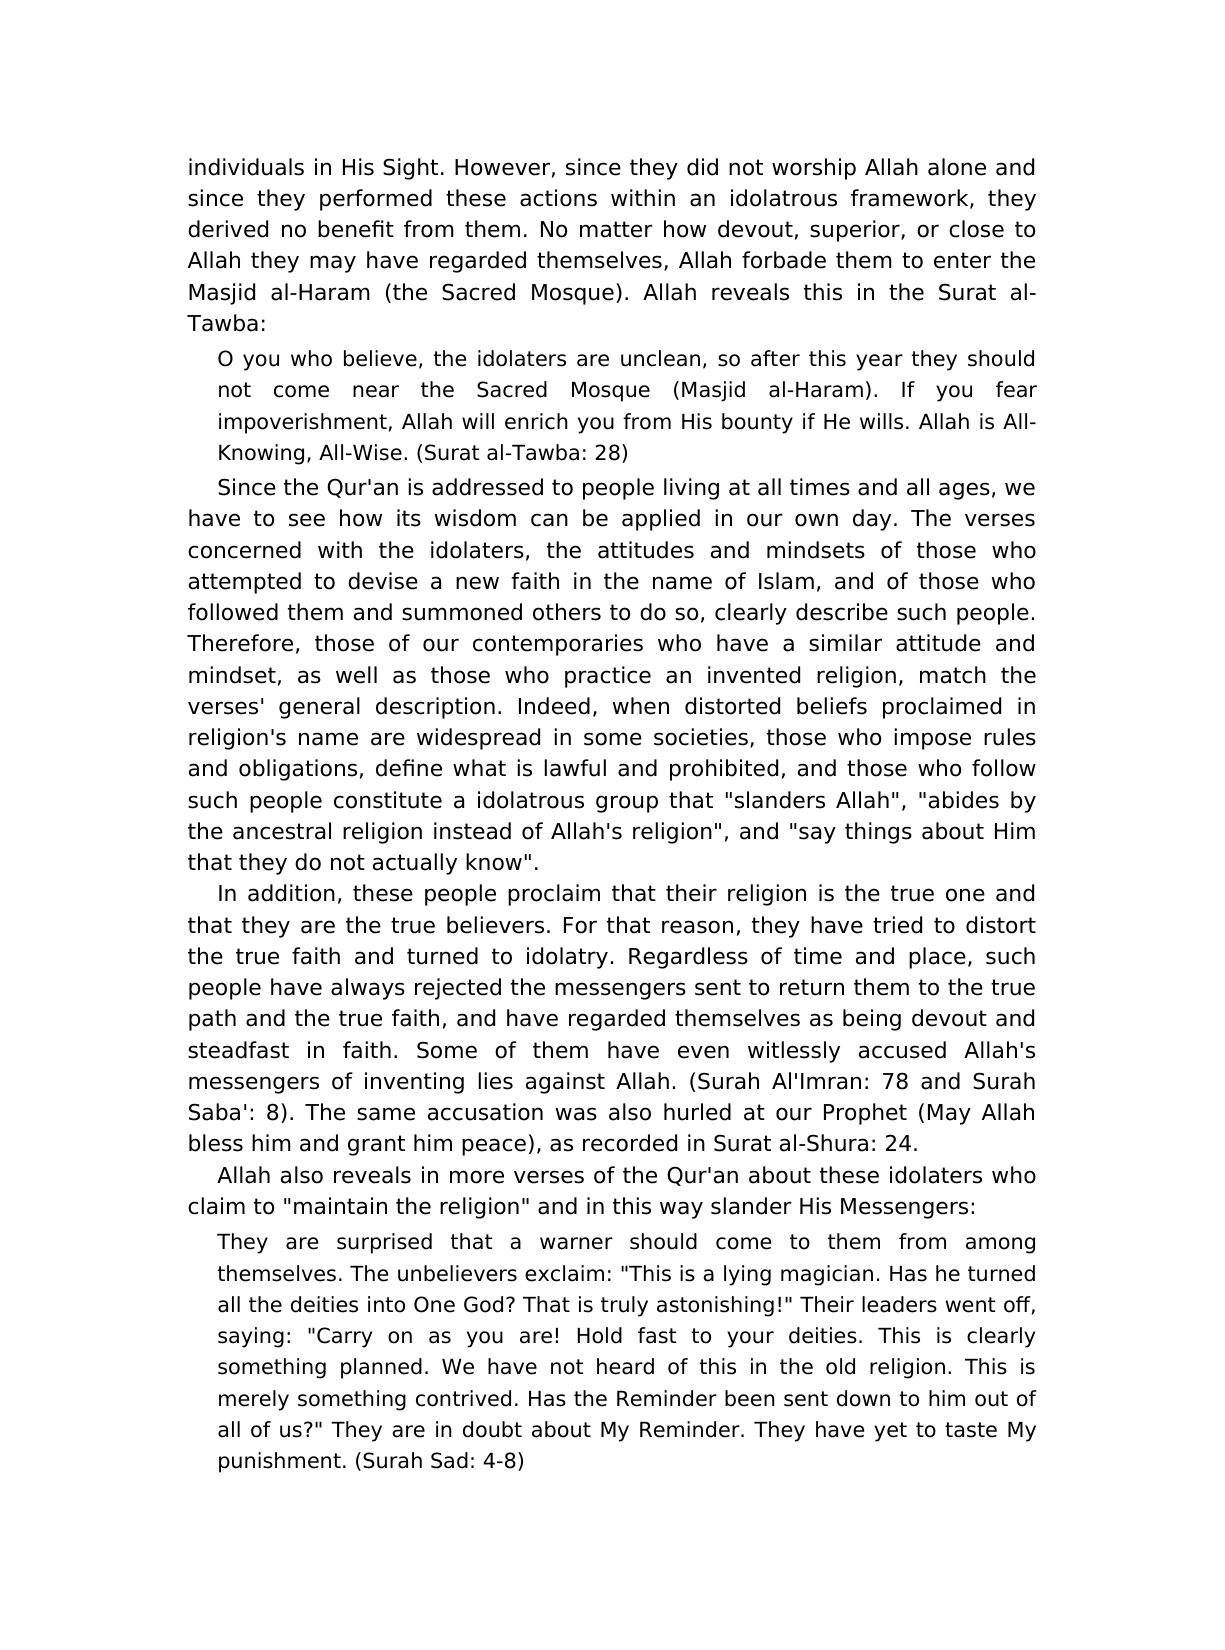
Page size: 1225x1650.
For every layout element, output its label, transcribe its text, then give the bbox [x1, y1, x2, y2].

text individuals in His Sight. However, since they did not worship Allah alone and since they performed these actions within an idolatrous framework, they derived no benefit from them. No matter how devout, superior, or close to Allah they may have regarded themselves, Allah forbade them to enter the Masjid al-Haram (the Sacred Mosque). Allah reveals this in the Surat al-Tawba: [187, 150, 1037, 337]
text In addition, these people proclaim that their religion is the true one and that they are the true believers. For that reason, they have tried to distort the true faith and turned to idolatry. Regardless of time and place, such people have always rejected the messengers sent to return them to the true path and the true faith, and have regarded themselves as being devout and steadfast in faith. Some of them have even witlessly accused Allah's messengers of inventing lies against Allah. (Surah Al'Imran: 78 and Surah Saba': 8). The same accusation was also hurled at our Prophet (May Allah bless him and grant him peace), as recorded in Surat al-Shura: 24. [187, 877, 1037, 1158]
text They are surprised that a warner should come to them from among themselves. The unbelievers exclaim: "This is a lying magician. Has he turned all the deities into One God? That is truly astonishing!" Their leaders went off, saying: "Carry on as you are! Hold fast to your deities. This is clearly something planned. We have not heard of this in the old religion. This is merely something contrived. Has the Reminder been sent down to him out of all of us?" They are in doubt about My Reminder. They have yet to taste My punishment. (Surah Sad: 4-8) [217, 1225, 1037, 1475]
text Allah also reveals in more verses of the Qur'an about these idolaters who claim to "maintain the religion" and in this way slander His Messengers: [187, 1158, 1037, 1221]
text O you who believe, the idolaters are unclean, so after this year they should not come near the Sacred Mosque (Masjid al-Haram). If you fear impoverishment, Allah will enrich you from His bounty if He wills. Allah is All-Knowing, All-Wise. (Surat al-Tawba: 28) [217, 342, 1037, 467]
text Since the Qur'an is addressed to people living at all times and all ages, we have to see how its wisdom can be applied in our own day. The verses concerned with the idolaters, the attitudes and mindsets of those who attempted to devise a new faith in the name of Islam, and of those who followed them and summoned others to do so, clearly describe such people. Therefore, those of our contemporaries who have a similar attitude and mindset, as well as those who practice an invented religion, match the verses' general description. Indeed, when distorted beliefs proclaimed in religion's name are widespread in some societies, those who impose rules and obligations, define what is lawful and prohibited, and those who follow such people constitute a idolatrous group that "slanders Allah", "abides by the ancestral religion instead of Allah's religion", and "say things about Him that they do not actually know". [187, 471, 1037, 877]
